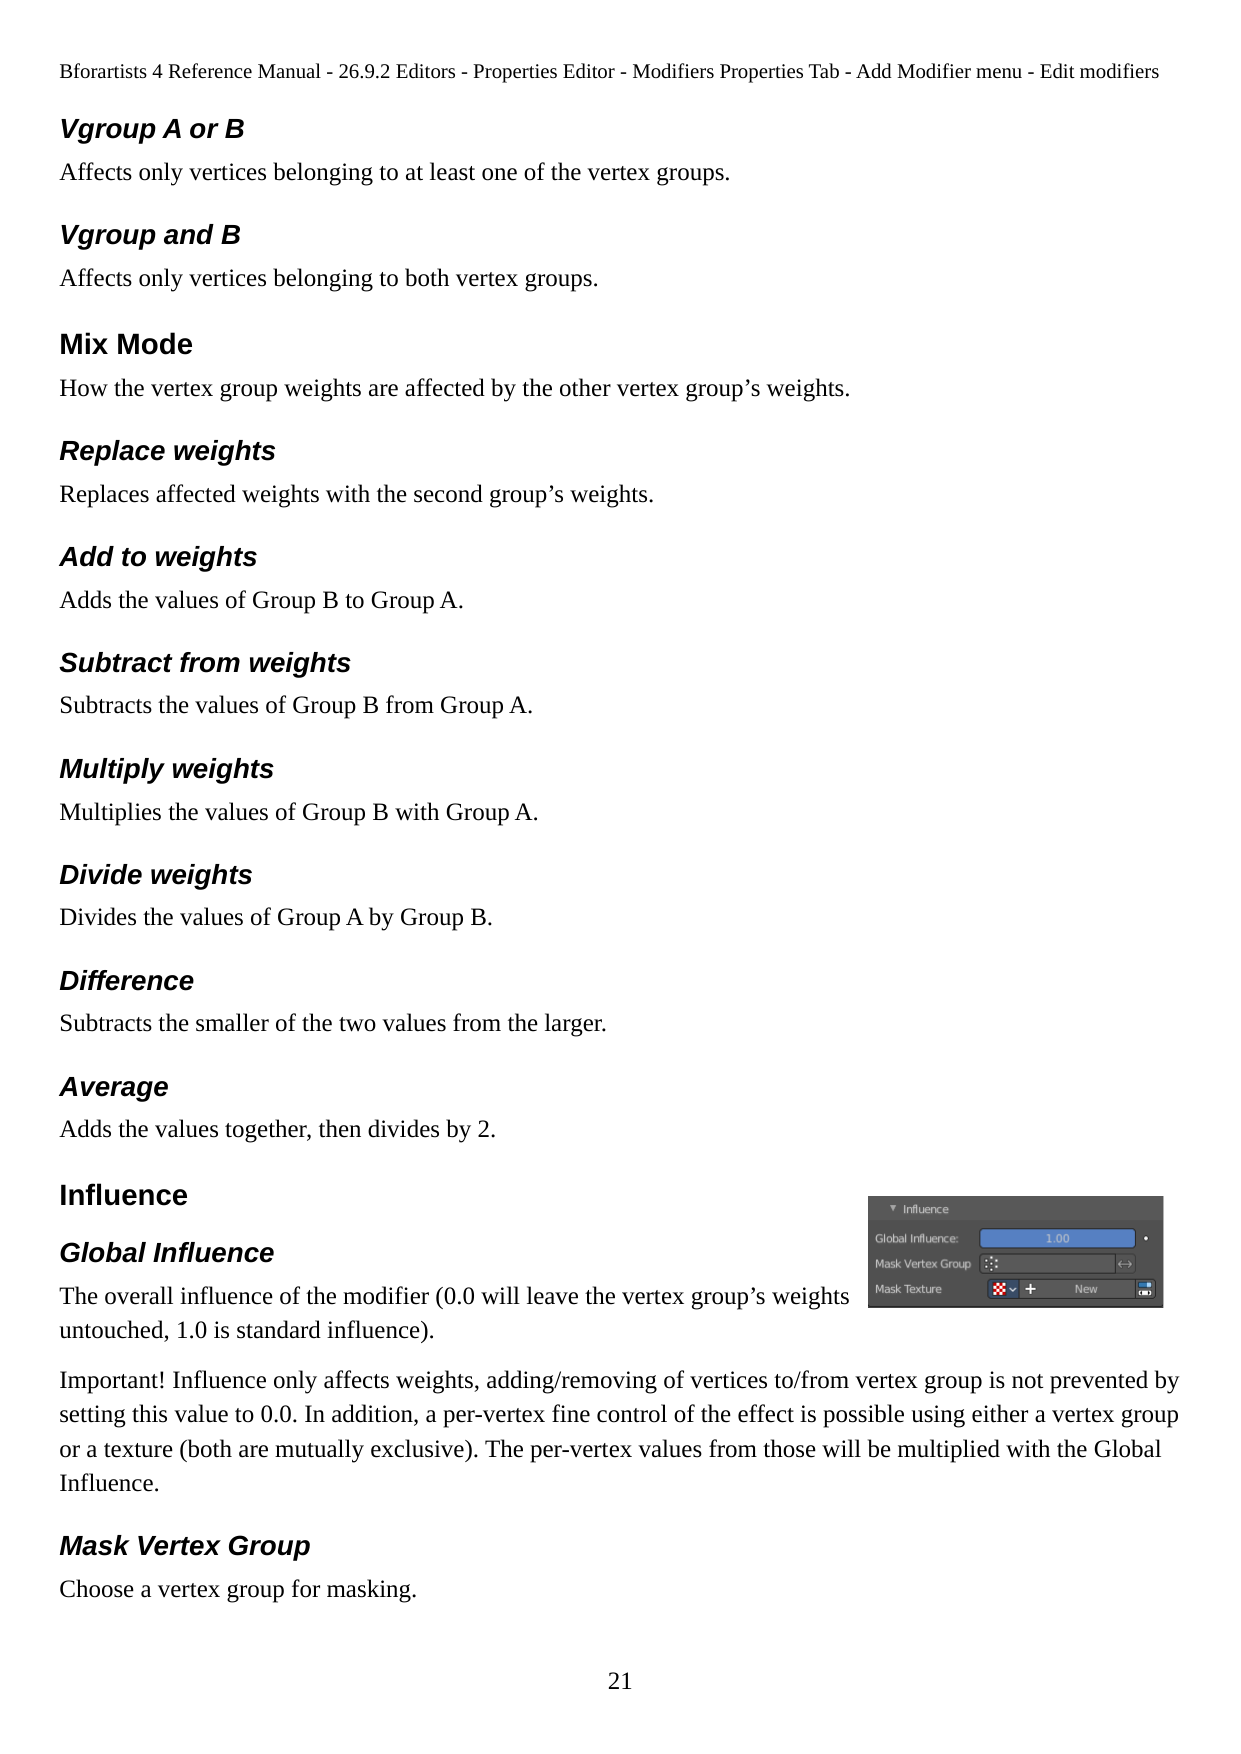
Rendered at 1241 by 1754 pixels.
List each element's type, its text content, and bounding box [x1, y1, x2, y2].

subtitle Average [59, 1070, 1181, 1102]
text Divides the values of Group A by Group B. [59, 902, 1181, 931]
subtitle [1164, 1237, 1181, 1269]
subtitle Replace weights [59, 434, 1181, 466]
text Subtracts the smaller of the two values from the larger. [59, 1008, 1181, 1037]
text The overall influence of the modifier (0.0 will leave the vertex group’s weights untouched, 1.0 is standard influence). [59, 1281, 1181, 1344]
text Subtracts the values of Group B from Group A. [59, 691, 1181, 719]
subtitle Vgroup A or B [59, 113, 1181, 144]
text Affects only vertices belonging to at least one of the vertex groups. [59, 157, 1181, 186]
subtitle Vgroup and B [59, 218, 1181, 250]
subtitle Mix Mode [59, 327, 1181, 360]
text Affects only vertices belonging to both vertex groups. [59, 263, 1181, 292]
text Multiplies the values of Group B with Group A. [59, 797, 1181, 825]
subtitle Difference [59, 964, 1181, 996]
text Adds the values together, then divides by 2. [59, 1114, 1181, 1143]
subtitle Mask Vertex Group [59, 1530, 1181, 1562]
subtitle Subtract from weights [59, 646, 1181, 678]
text Important! Influence only affects weights, adding/removing of vertices to/from vertex group is not prevented by setting this value to 0.0. In addition, a per-vertex fine control of the effect is possible using either a vertex group or a texture (both are mutually exclusive). The per-vertex values from those will be multiplied with the Global Influence. [59, 1365, 1181, 1497]
subtitle Divide weights [59, 858, 1181, 890]
text Choose a vertex group for masking. [59, 1574, 1181, 1603]
picture [868, 1196, 1164, 1308]
subtitle Multiply weights [59, 752, 1181, 784]
text Adds the values of Group B to Group A. [59, 585, 1181, 613]
subtitle Global Influence [59, 1237, 868, 1269]
text How the vertex group weights are affected by the other vertex group’s weights. [59, 373, 1181, 402]
subtitle Add to weights [59, 540, 1181, 572]
text Replaces affected weights with the second group’s weights. [59, 479, 1181, 507]
subtitle Influence [59, 1178, 1181, 1212]
